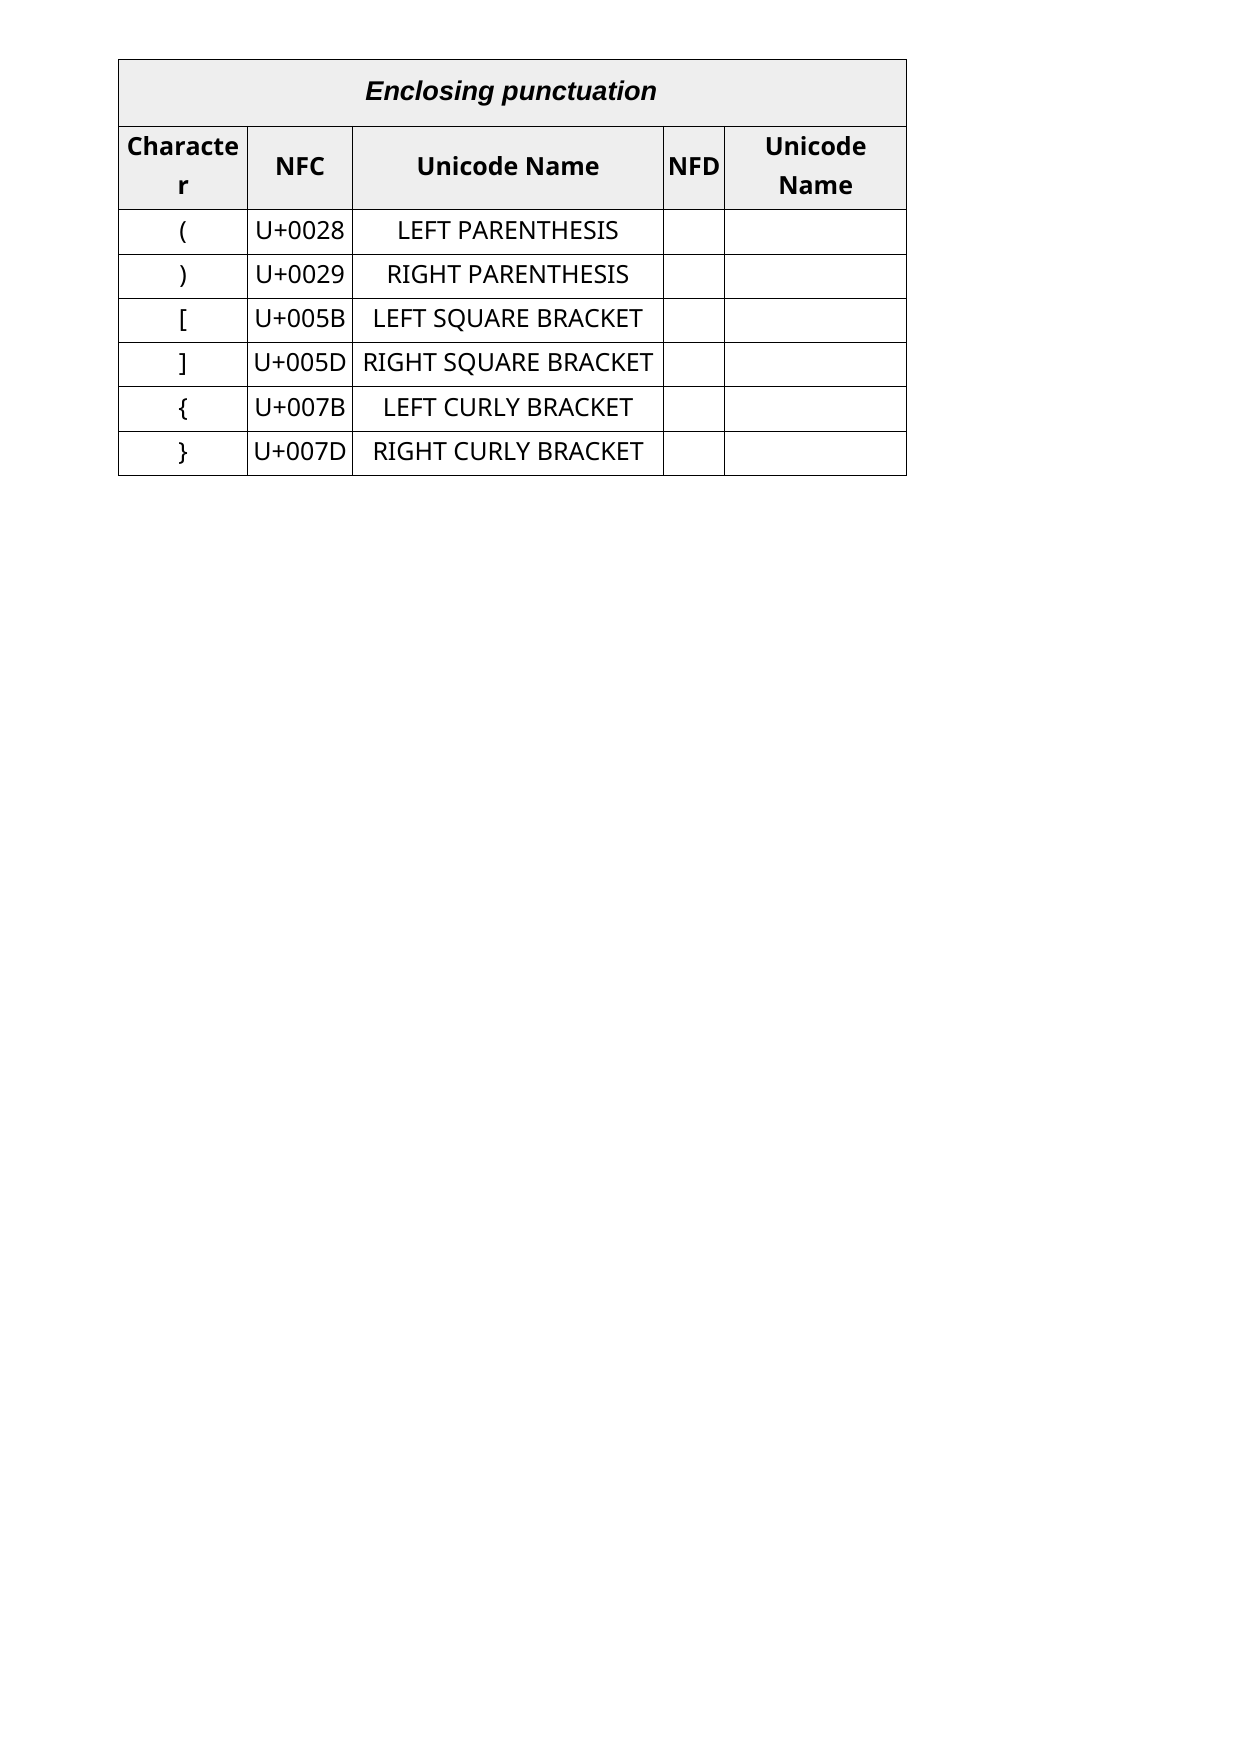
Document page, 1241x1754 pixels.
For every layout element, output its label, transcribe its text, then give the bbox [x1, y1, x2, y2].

table_cell [ [119, 299, 247, 342]
table_cell [664, 299, 724, 342]
table_cell [725, 299, 906, 342]
table_cell LEFT CURLY BRACKET [353, 387, 663, 431]
table_cell RIGHT CURLY BRACKET [353, 432, 663, 475]
table_cell U+0029 [248, 255, 352, 298]
table_cell [664, 255, 724, 298]
table_cell Character [119, 127, 247, 209]
table_cell ) [119, 255, 247, 298]
table_cell RIGHT SQUARE BRACKET [353, 343, 663, 386]
table_cell [725, 210, 906, 253]
table_cell NFD [664, 127, 724, 209]
table_cell Unicode Name [353, 127, 663, 209]
table_cell U+007B [248, 387, 352, 431]
table_cell [664, 343, 724, 386]
table_cell U+007D [248, 432, 352, 475]
table_cell [725, 432, 906, 475]
table_cell } [119, 432, 247, 475]
table_cell U+005D [248, 343, 352, 386]
table_cell [664, 210, 724, 253]
table_cell [664, 387, 724, 431]
table_cell [664, 432, 724, 475]
table_cell [725, 387, 906, 431]
table_cell U+0028 [248, 210, 352, 253]
table_cell LEFT SQUARE BRACKET [353, 299, 663, 342]
table_cell [725, 343, 906, 386]
table_cell [725, 255, 906, 298]
table_cell ( [119, 210, 247, 253]
table_cell RIGHT PARENTHESIS [353, 255, 663, 298]
table_cell Unicode Name [725, 127, 906, 209]
table_cell LEFT PARENTHESIS [353, 210, 663, 253]
table_cell U+005B [248, 299, 352, 342]
table_cell NFC [248, 127, 352, 209]
table_header Enclosing punctuation [119, 60, 906, 126]
table_cell { [119, 387, 247, 431]
table_cell ] [119, 343, 247, 386]
